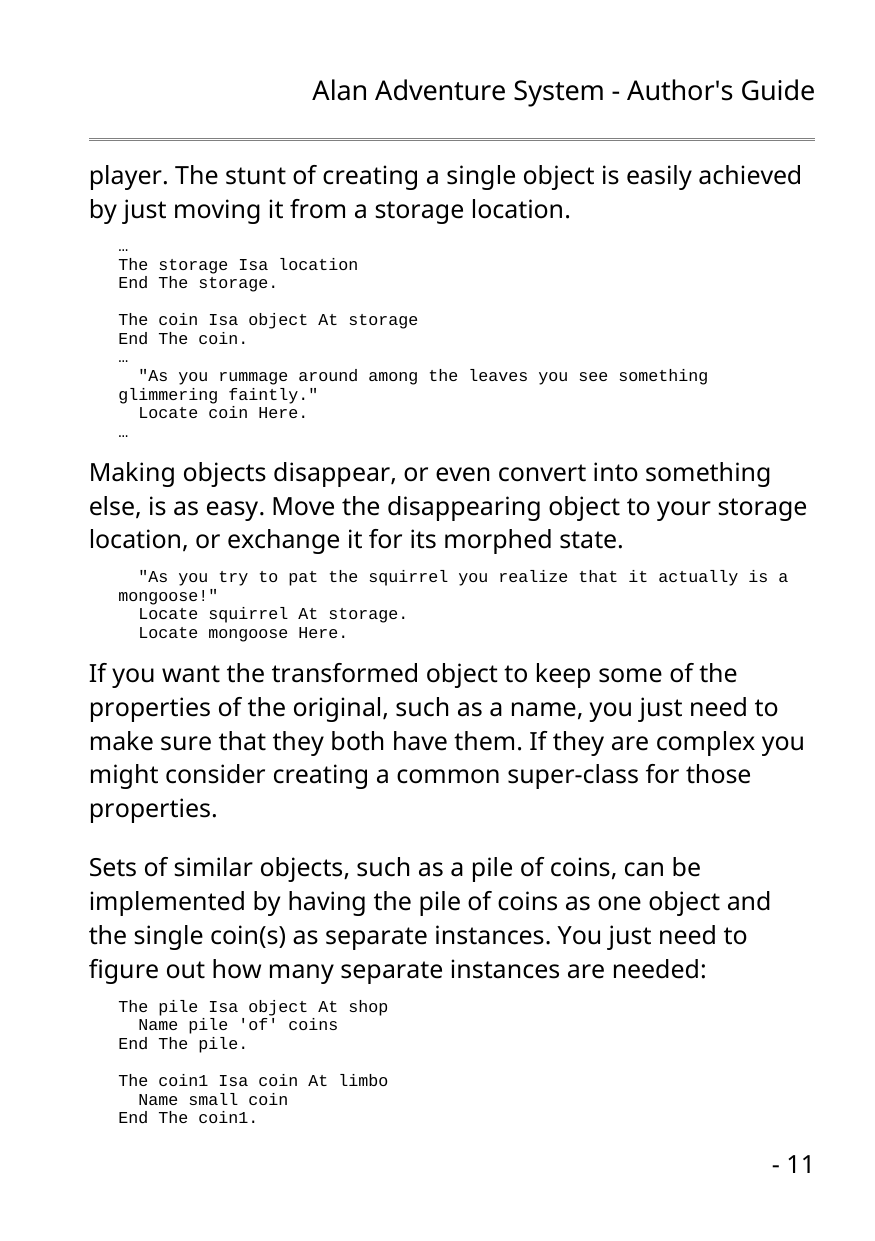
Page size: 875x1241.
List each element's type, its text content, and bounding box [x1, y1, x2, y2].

text The storage Isa location [118, 257, 815, 275]
text If you want the transformed object to keep some of the properties of the original, such as a name, you just need to make sure that they both have them. If they are complex you might consider creating a common super-class for those properties. [88, 656, 815, 825]
text Making objects disappear, or even convert into something else, is as easy. Move the disappearing object to your storage location, or exchange it for its morphed state. [88, 454, 815, 556]
text End The coin1. [118, 1110, 815, 1128]
text … [118, 238, 815, 257]
text Name small coin [118, 1091, 815, 1110]
text The coin1 Isa coin At limbo [118, 1073, 815, 1091]
text End The storage. [118, 275, 815, 294]
text … [118, 349, 815, 368]
text "As you try to pat the squirrel you realize that it actually is a mongoose!" [118, 569, 815, 606]
text Name pile 'of' coins [118, 1017, 815, 1036]
text Locate coin Here. [118, 405, 815, 423]
text End The pile. [118, 1036, 815, 1054]
text End The coin. [118, 331, 815, 349]
text Locate mongoose Here. [118, 624, 815, 643]
text Locate squirrel At storage. [118, 606, 815, 624]
text … [118, 423, 815, 442]
text The coin Isa object At storage [118, 312, 815, 331]
text "As you rummage around among the leaves you see some­thing glimmering faintly." [118, 368, 815, 405]
text Sets of similar objects, such as a pile of coins, can be implemented by having the pile of coins as one object and the single coin(s) as separate instances. You just need to figure out how many separate instances are needed: [88, 850, 815, 986]
text The pile Isa object At shop [118, 999, 815, 1017]
text player. The stunt of creating a single object is easily achieved by just moving it from a storage location. [88, 158, 815, 226]
